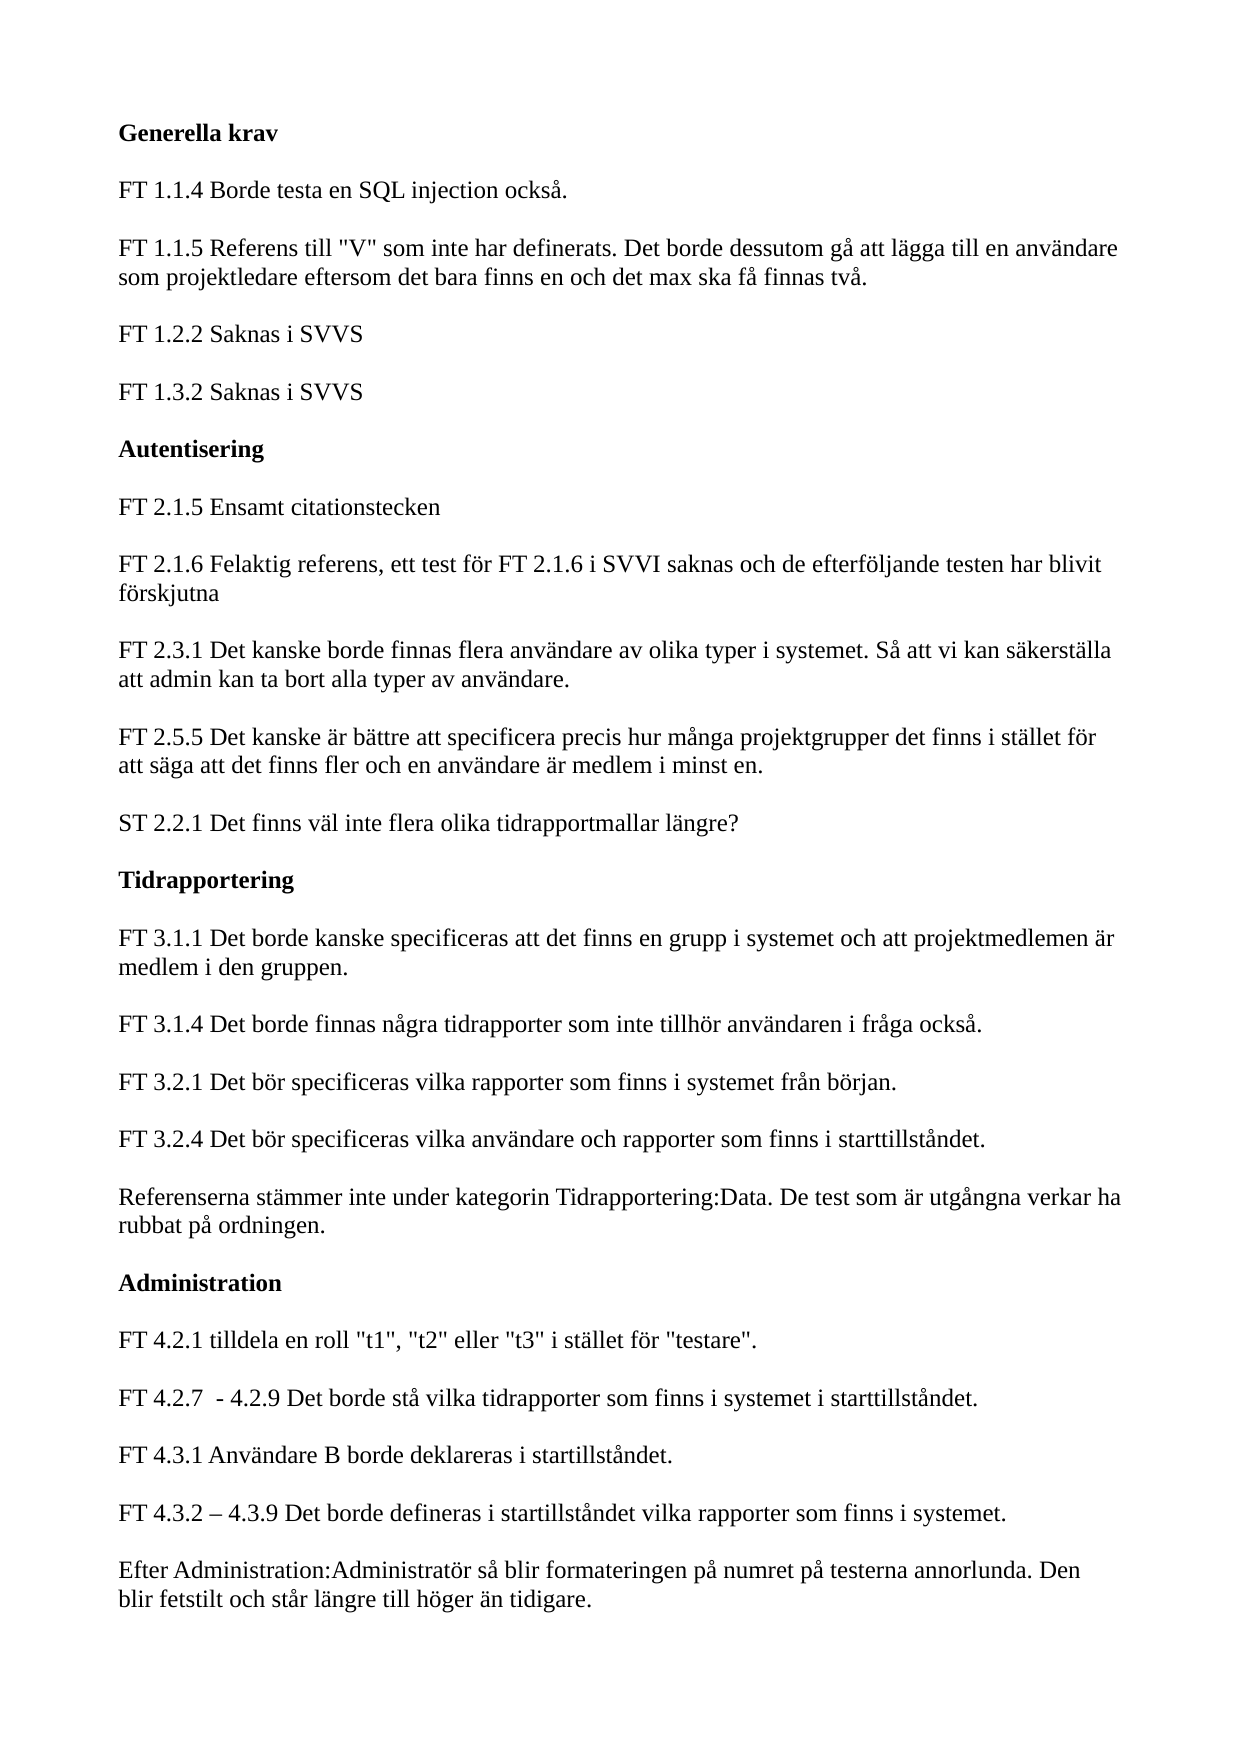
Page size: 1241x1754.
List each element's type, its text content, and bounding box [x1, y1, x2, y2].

text FT 3.2.1 Det bör specificeras vilka rapporter som finns i systemet från början. [118, 1067, 1122, 1096]
text Autentisering [118, 434, 1122, 463]
text Tidrapportering [118, 866, 1122, 894]
text FT 4.2.1 tilldela en roll "t1", "t2" eller "t3" i stället för "testare". [118, 1326, 1122, 1354]
text FT 3.1.1 Det borde kanske specificeras att det finns en grupp i systemet och att projektmedlemen är medlem i den gruppen. [118, 923, 1122, 981]
text FT 2.3.1 Det kanske borde finnas flera användare av olika typer i systemet. Så att vi kan säkerställa att admin kan ta bort alla typer av användare. [118, 636, 1122, 693]
text FT 3.2.4 Det bör specificeras vilka användare och rapporter som finns i starttillståndet. [118, 1124, 1122, 1153]
text FT 1.1.4 Borde testa en SQL injection också. [118, 176, 1122, 204]
text Administration [118, 1268, 1122, 1297]
text FT 2.5.5 Det kanske är bättre att specificera precis hur många projektgrupper det finns i stället för att säga att det finns fler och en användare är medlem i minst en. [118, 722, 1122, 779]
text FT 4.3.1 Användare B borde deklareras i startillståndet. [118, 1441, 1122, 1469]
text FT 1.2.2 Saknas i SVVS [118, 319, 1122, 348]
text Generella krav [118, 118, 1122, 147]
text Referenserna stämmer inte under kategorin Tidrapportering:Data. De test som är utgångna verkar ha rubbat på ordningen. [118, 1182, 1122, 1239]
text FT 2.1.6 Felaktig referens, ett test för FT 2.1.6 i SVVI saknas och de efterföljande testen har blivit förskjutna [118, 549, 1122, 607]
text FT 3.1.4 Det borde finnas några tidrapporter som inte tillhör användaren i fråga också. [118, 1009, 1122, 1038]
text FT 4.3.2 – 4.3.9 Det borde defineras i startillståndet vilka rapporter som finns i systemet. [118, 1498, 1122, 1527]
text FT 1.1.5 Referens till "V" som inte har definerats. Det borde dessutom gå att lägga till en användare som projektledare eftersom det bara finns en och det max ska få finnas två. [118, 233, 1122, 291]
text FT 4.2.7 - 4.2.9 Det borde stå vilka tidrapporter som finns i systemet i starttillståndet. [118, 1383, 1122, 1412]
text ST 2.2.1 Det finns väl inte flera olika tidrapportmallar längre? [118, 808, 1122, 837]
text Efter Administration:Administratör så blir formateringen på numret på testerna annorlunda. Den blir fetstilt och står längre till höger än tidigare. [118, 1556, 1122, 1613]
text FT 1.3.2 Saknas i SVVS [118, 377, 1122, 434]
text FT 2.1.5 Ensamt citationstecken [118, 463, 1122, 521]
